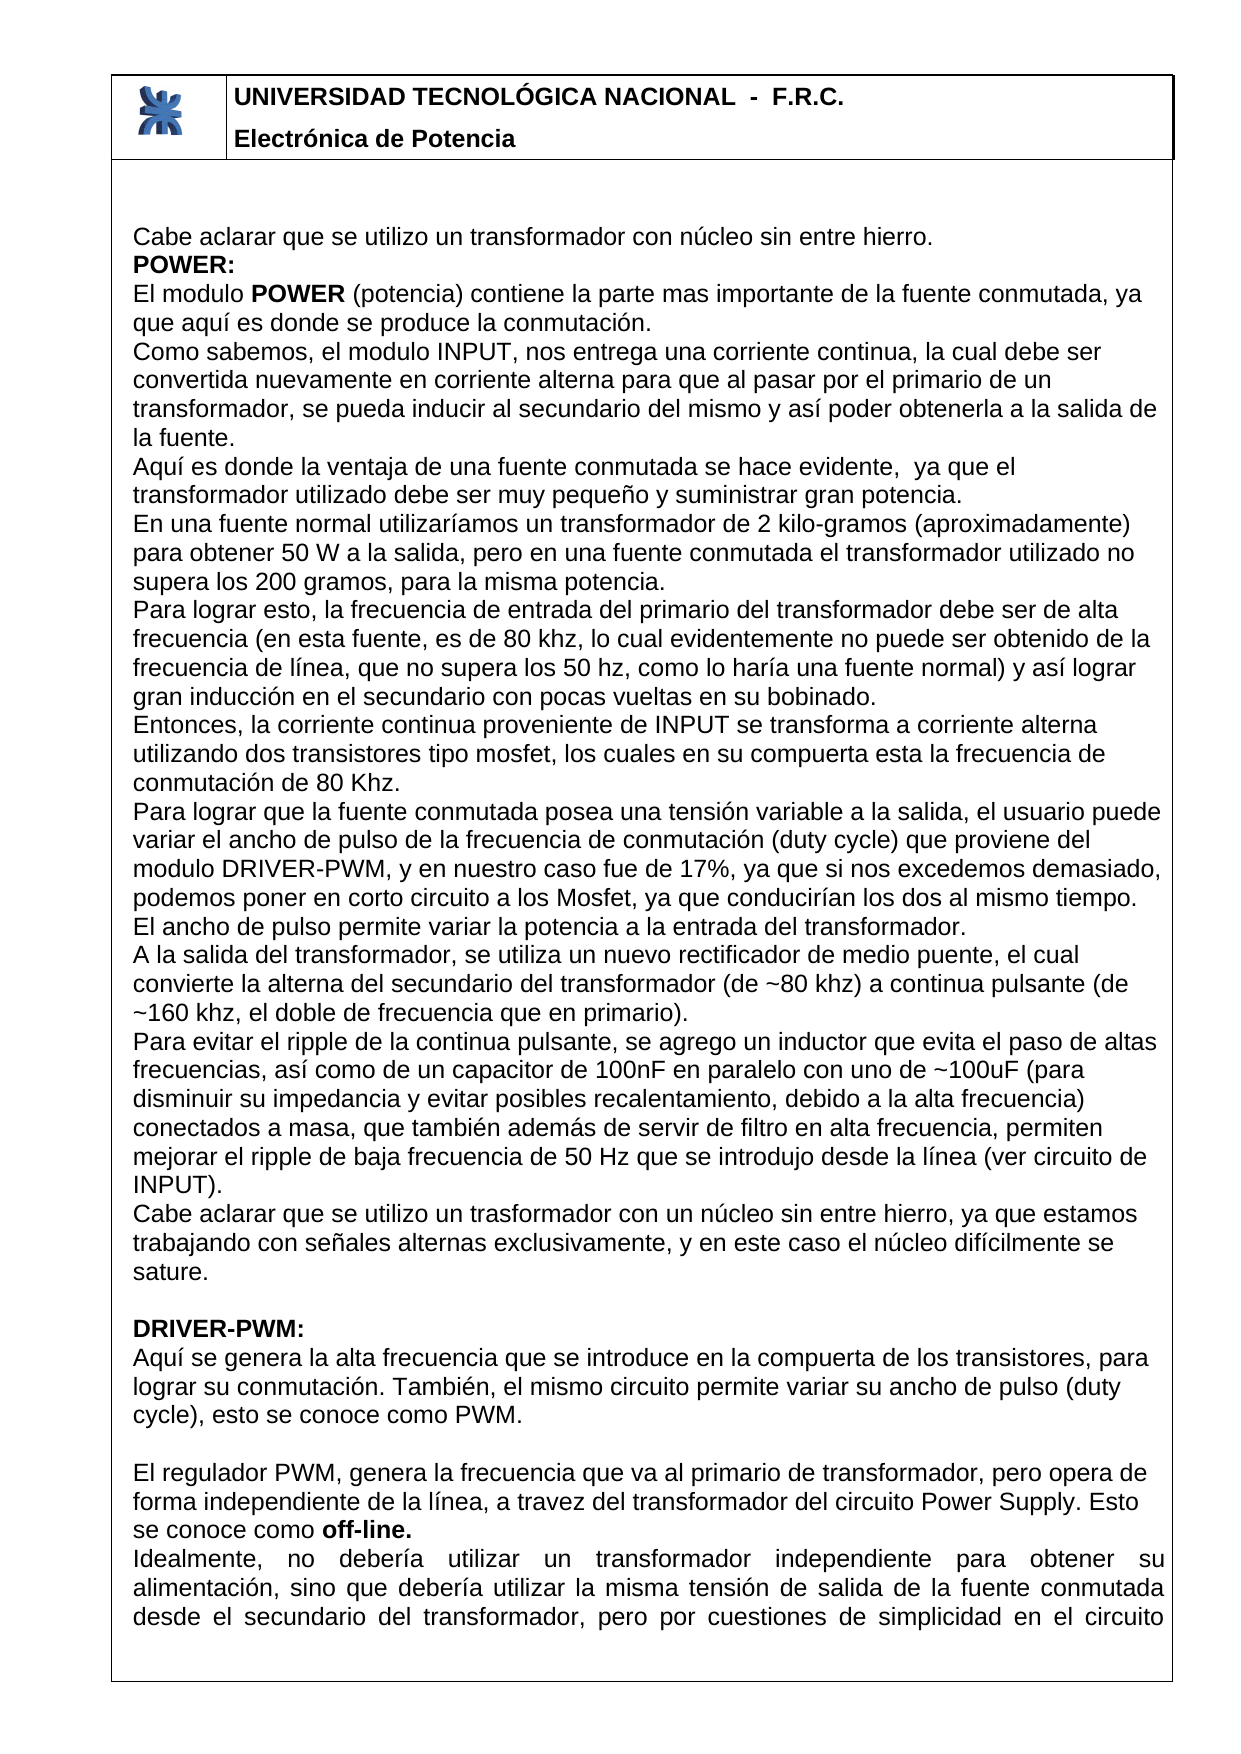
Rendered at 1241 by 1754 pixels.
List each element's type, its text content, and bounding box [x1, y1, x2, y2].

text A la salida del transformador, se utiliza un nuevo rectificador de medio puente, el cual convierte la alterna del secundario del transformador (de ~80 khz) a continua pulsante (de ~160 khz, el doble de frecuencia que en primario). [133, 940, 1166, 1027]
picture [135, 85, 183, 136]
text Cabe aclarar que se utilizo un transformador con núcleo sin entre hierro. [133, 222, 1166, 250]
text El modulo POWER (potencia) contiene la parte mas importante de la fuente conmutada, ya que aquí es donde se produce la conmutación. [133, 279, 1166, 337]
text Cabe aclarar que se utilizo un trasformador con un núcleo sin entre hierro, ya que estamos trabajando con señales alternas exclusivamente, y en este caso el núcleo difícilmente se sature. [133, 1199, 1166, 1285]
text Aquí se genera la alta frecuencia que se introduce en la compuerta de los transistores, para lograr su conmutación. También, el mismo circuito permite variar su ancho de pulso (duty cycle), esto se conoce como PWM. [133, 1343, 1166, 1429]
text Para evitar el ripple de la continua pulsante, se agrego un inductor que evita el paso de altas frecuencias, así como de un capacitor de 100nF en paralelo con uno de ~100uF (para disminuir su impedancia y evitar posibles recalentamiento, debido a la alta frecuencia) conectados a masa, que también además de servir de filtro en alta frecuencia, permiten mejorar el ripple de baja frecuencia de 50 Hz que se introdujo desde la línea (ver circuito de INPUT). [133, 1027, 1166, 1199]
text Como sabemos, el modulo INPUT, nos entrega una corriente continua, la cual debe ser convertida nuevamente en corriente alterna para que al pasar por el primario de un transformador, se pueda inducir al secundario del mismo y así poder obtenerla a la salida de la fuente. [133, 337, 1166, 452]
text Para lograr que la fuente conmutada posea una tensión variable a la salida, el usuario puede variar el ancho de pulso de la frecuencia de conmutación (duty cycle) que proviene del modulo DRIVER-PWM, y en nuestro caso fue de 17%, ya que si nos excedemos demasiado, podemos poner en corto circuito a los Mosfet, ya que conducirían los dos al mismo tiempo. El ancho de pulso permite variar la potencia a la entrada del transformador. [133, 797, 1166, 940]
text DRIVER-PWM: [133, 1314, 1166, 1343]
text Aquí es donde la ventaja de una fuente conmutada se hace evidente, ya que el transformador utilizado debe ser muy pequeño y suministrar gran potencia. [133, 452, 1166, 509]
text Para lograr esto, la frecuencia de entrada del primario del transformador debe ser de alta frecuencia (en esta fuente, es de 80 khz, lo cual evidentemente no puede ser obtenido de la frecuencia de línea, que no supera los 50 hz, como lo haría una fuente normal) y así lograr gran inducción en el secundario con pocas vueltas en su bobinado. [133, 595, 1166, 710]
text POWER: [133, 250, 1166, 279]
text El regulador PWM, genera la frecuencia que va al primario de transformador, pero opera de forma independiente de la línea, a travez del transformador del circuito Power Supply. Esto se conoce como off-line. [133, 1458, 1166, 1544]
text En una fuente normal utilizaríamos un transformador de 2 kilo-gramos (aproximadamente) para obtener 50 W a la salida, pero en una fuente conmutada el transformador utilizado no supera los 200 gramos, para la misma potencia. [133, 509, 1166, 595]
text Idealmente, no debería utilizar un transformador independiente para obtener su alimentación, sino que debería utilizar la misma tensión de salida de la fuente conmutada desde el secundario del transformador, pero por cuestiones de simplicidad en el circuito [133, 1544, 1166, 1630]
text Entonces, la corriente continua proveniente de INPUT se transforma a corriente alterna utilizando dos transistores tipo mosfet, los cuales en su compuerta esta la frecuencia de conmutación de 80 Khz. [133, 710, 1166, 797]
